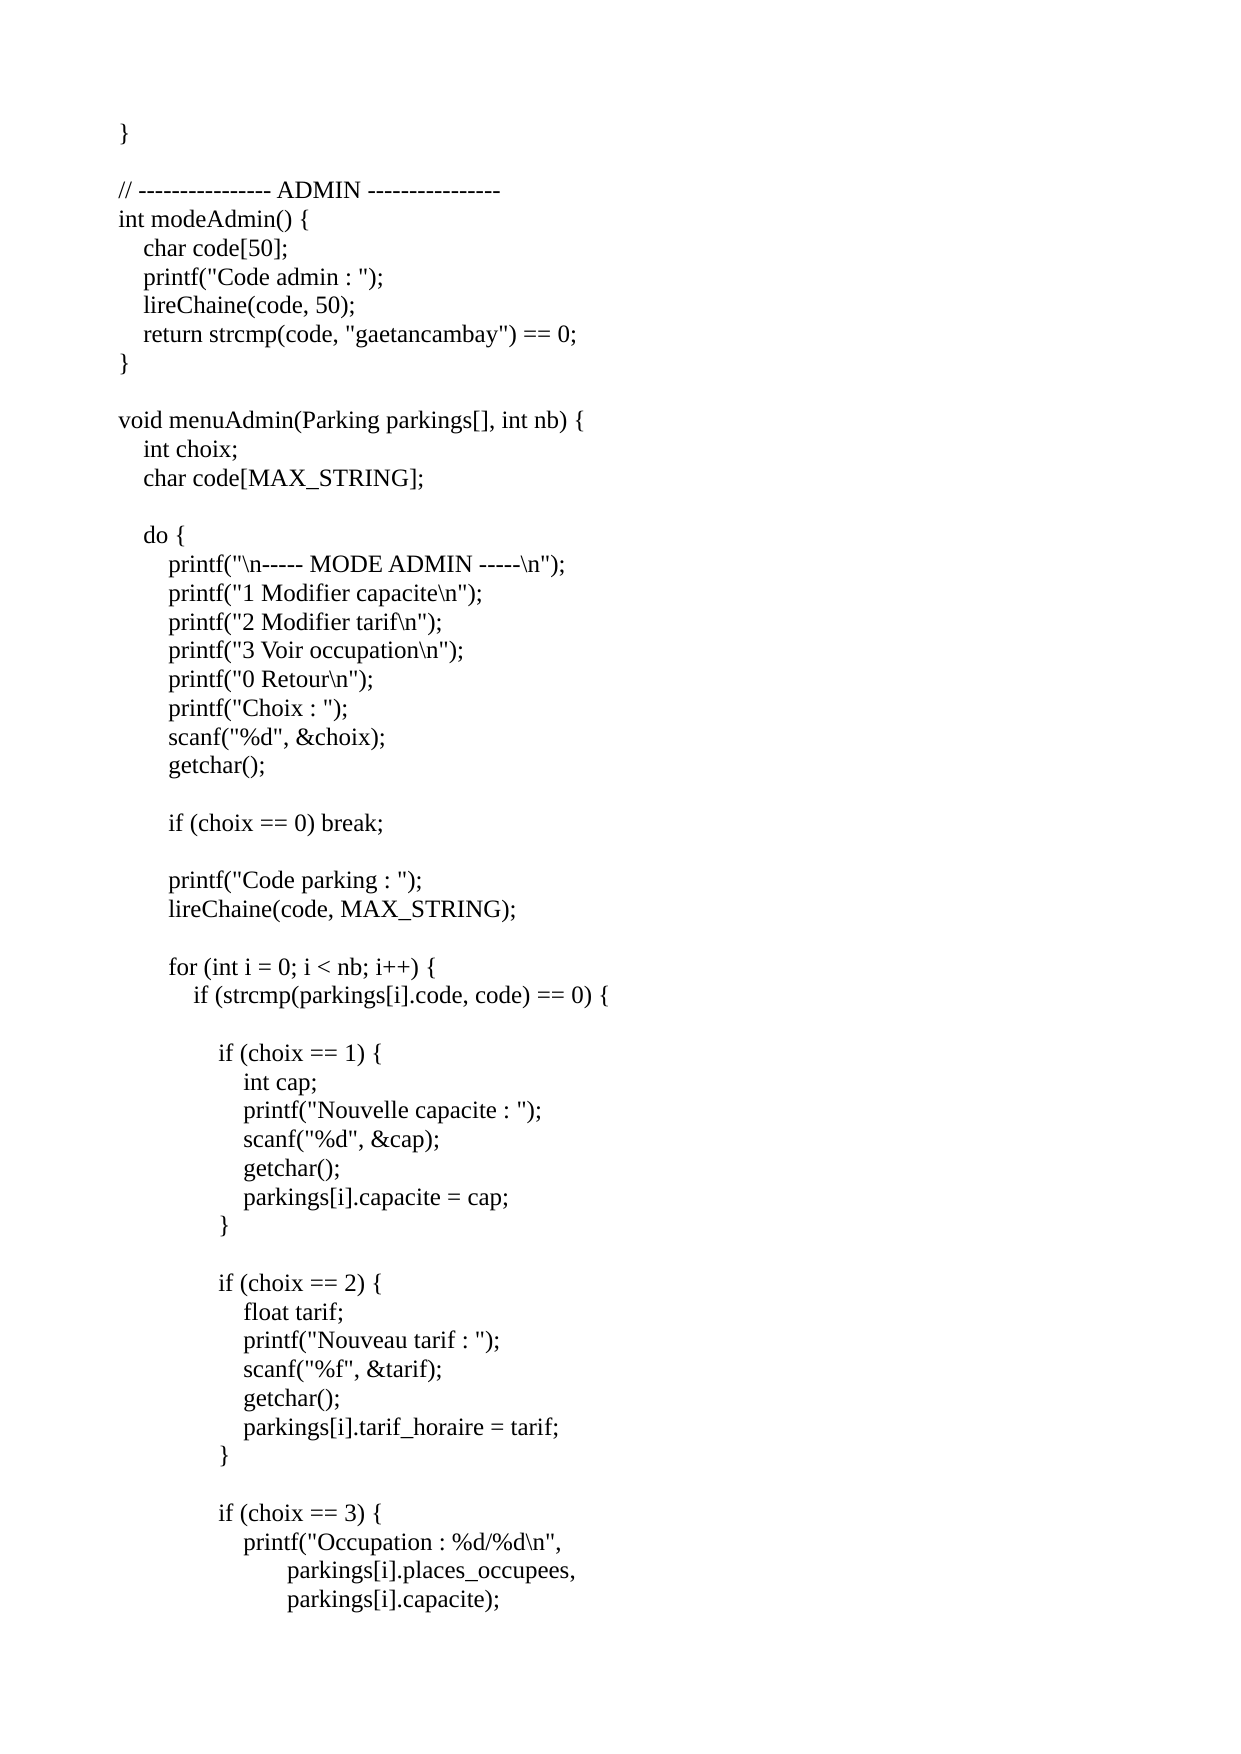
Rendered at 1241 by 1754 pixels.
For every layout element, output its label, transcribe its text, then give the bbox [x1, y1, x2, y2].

text printf("Code parking : "); [118, 866, 1122, 894]
text if (choix == 2) { [118, 1268, 1122, 1297]
text for (int i = 0; i < nb; i++) { [118, 952, 1122, 981]
text printf("Nouvelle capacite : "); [118, 1096, 1122, 1124]
text printf("3 Voir occupation\n"); [118, 636, 1122, 664]
text if (strcmp(parkings[i].code, code) == 0) { [118, 981, 1122, 1009]
text int choix; [118, 434, 1122, 463]
text parkings[i].capacite); [118, 1584, 1122, 1613]
text printf("0 Retour\n"); [118, 664, 1122, 693]
text int modeAdmin() { [118, 204, 1122, 233]
text char code[50]; [118, 233, 1122, 262]
text getchar(); [118, 1153, 1122, 1182]
text void menuAdmin(Parking parkings[], int nb) { [118, 406, 1122, 434]
text if (choix == 3) { [118, 1498, 1122, 1527]
text parkings[i].places_occupees, [118, 1556, 1122, 1584]
text scanf("%f", &tarif); [118, 1354, 1122, 1383]
text printf("1 Modifier capacite\n"); [118, 578, 1122, 607]
text } [118, 118, 1122, 147]
text if (choix == 1) { [118, 1038, 1122, 1067]
text return strcmp(code, "gaetancambay") == 0; [118, 319, 1122, 348]
text printf("\n----- MODE ADMIN -----\n"); [118, 549, 1122, 578]
text float tarif; [118, 1297, 1122, 1326]
text printf("Code admin : "); [118, 262, 1122, 291]
text do { [118, 521, 1122, 549]
text lireChaine(code, 50); [118, 291, 1122, 319]
text printf("Occupation : %d/%d\n", [118, 1527, 1122, 1556]
text printf("Choix : "); [118, 693, 1122, 722]
text parkings[i].tarif_horaire = tarif; [118, 1412, 1122, 1441]
text printf("Nouveau tarif : "); [118, 1326, 1122, 1354]
text scanf("%d", &cap); [118, 1124, 1122, 1153]
text int cap; [118, 1067, 1122, 1096]
text char code[MAX_STRING]; [118, 463, 1122, 492]
text scanf("%d", &choix); [118, 722, 1122, 751]
text printf("2 Modifier tarif\n"); [118, 607, 1122, 636]
text getchar(); [118, 751, 1122, 779]
text } [118, 348, 1122, 377]
text if (choix == 0) break; [118, 808, 1122, 837]
text } [118, 1211, 1122, 1239]
text parkings[i].capacite = cap; [118, 1182, 1122, 1211]
text getchar(); [118, 1383, 1122, 1412]
text // ---------------- ADMIN ---------------- [118, 176, 1122, 204]
text lireChaine(code, MAX_STRING); [118, 894, 1122, 923]
text } [118, 1441, 1122, 1469]
